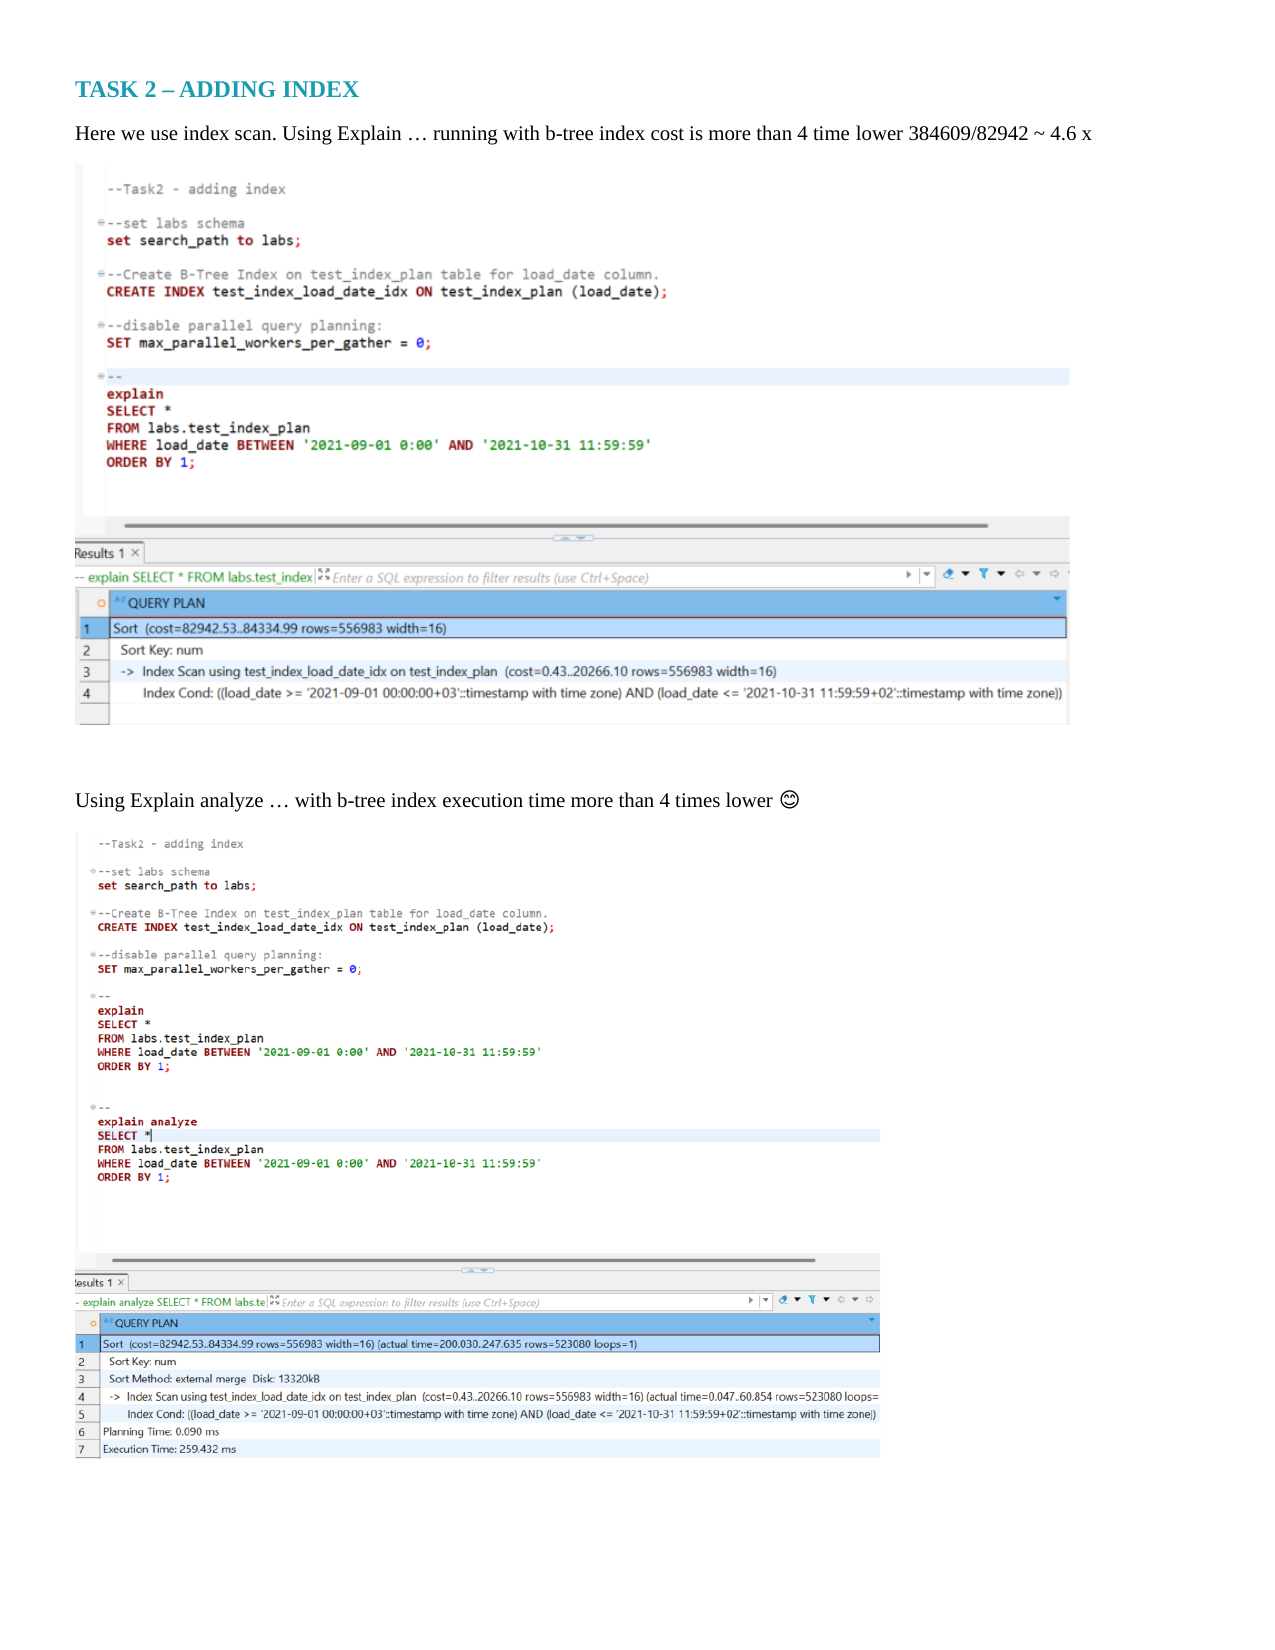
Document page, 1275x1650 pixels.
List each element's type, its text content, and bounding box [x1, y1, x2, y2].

text Using Explain analyze … with b-tree index execution time more than 4 times lower 😊 [75, 785, 1200, 814]
text Here we use index scan. Using Explain … running with b-tree index cost is more than 4 time lower 384609/82942 ~ 4.6 x [75, 121, 1200, 145]
text TASK 2 – ADDING INDEX [75, 75, 1200, 103]
